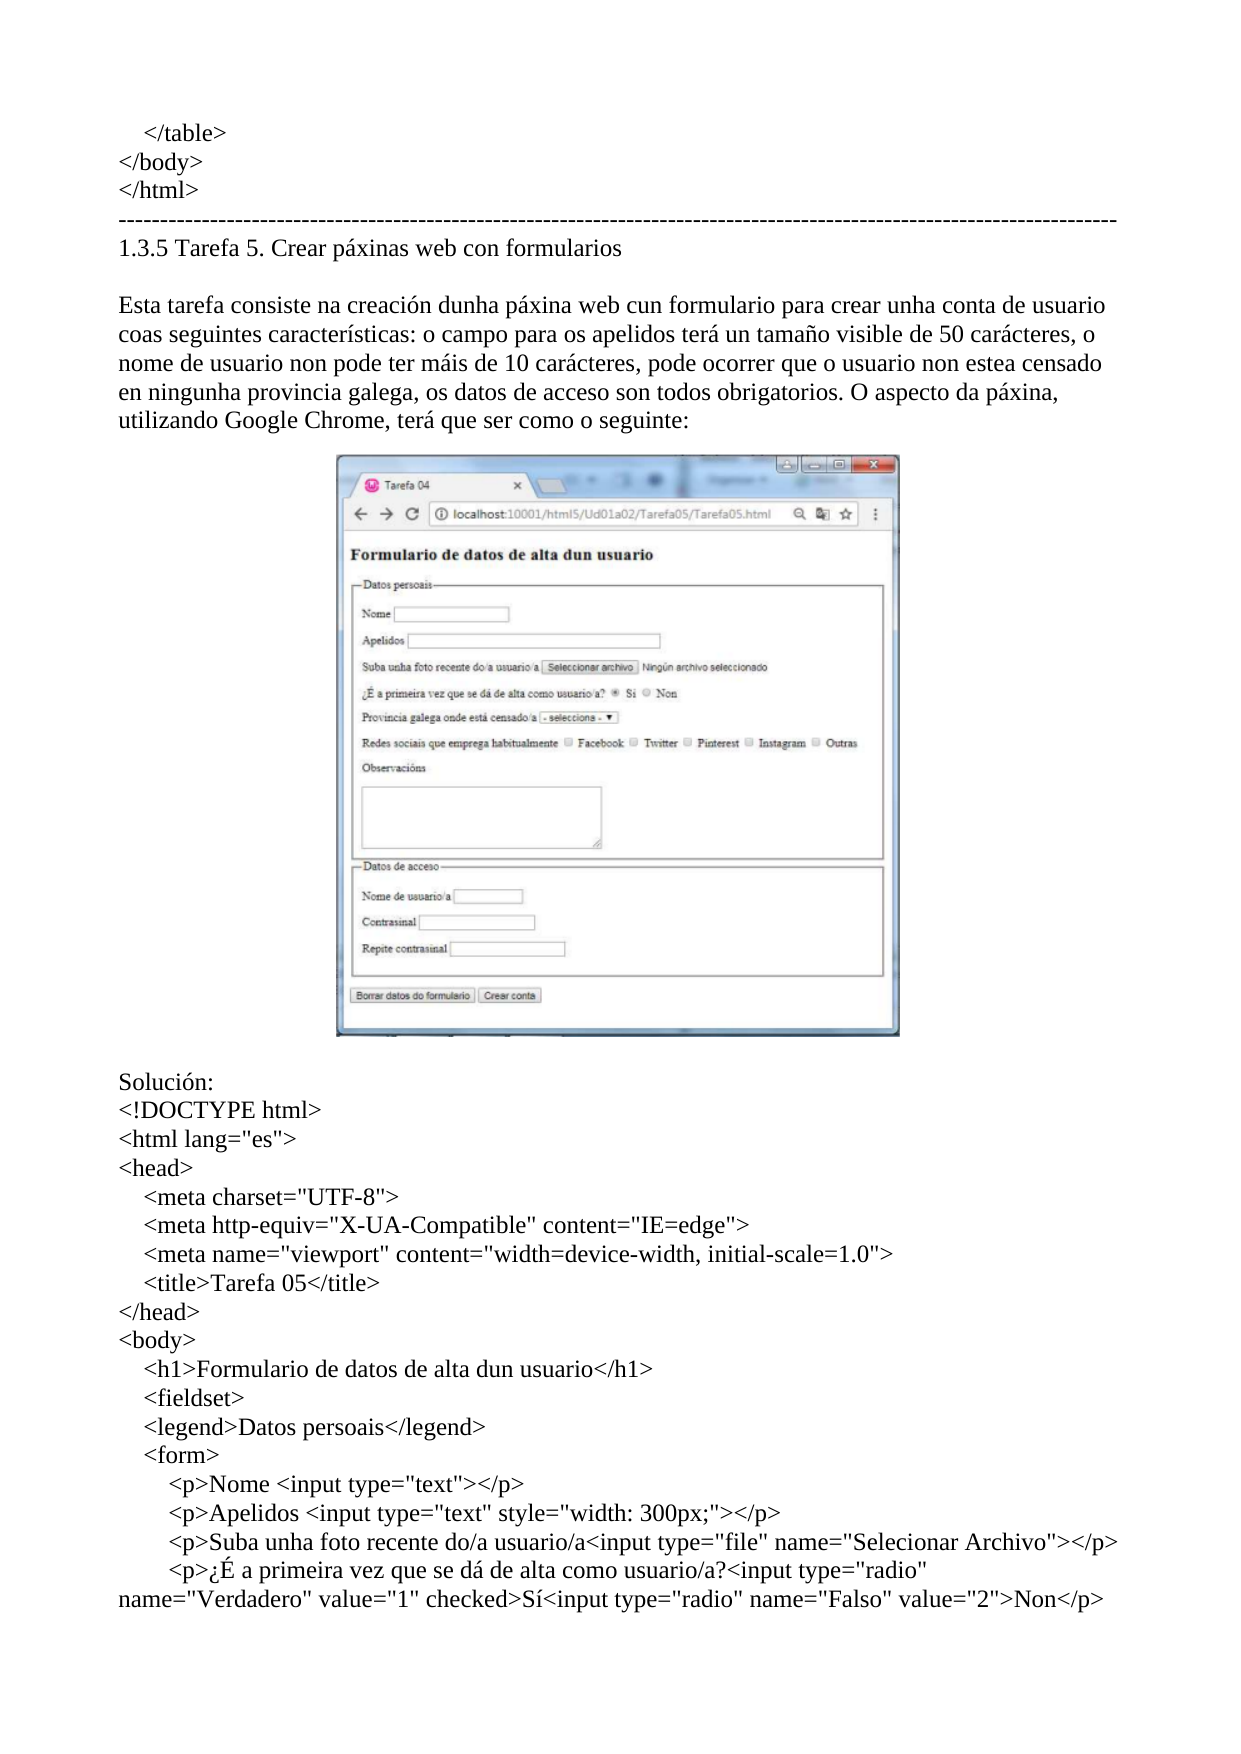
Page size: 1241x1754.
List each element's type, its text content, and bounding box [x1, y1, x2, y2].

text ------------------------------------------------------------------------------------------------------------------------ [118, 204, 1122, 233]
text </head> [118, 1297, 1122, 1326]
text Solución: [118, 1067, 1122, 1096]
text <body> [118, 1326, 1122, 1354]
text <html lang="es"> [118, 1124, 1122, 1153]
text <legend>Datos persoais</legend> [118, 1412, 1122, 1441]
text <head> [118, 1153, 1122, 1182]
text <!DOCTYPE html> [118, 1096, 1122, 1124]
text Esta tarefa consiste na creación dunha páxina web cun formulario para crear unha conta de usuario coas seguintes características: o campo para os apelidos terá un tamaño visible de 50 carácteres, o nome de usuario non pode ter máis de 10 carácteres, pode ocorrer que o usuario non estea censado en ningunha provincia galega, os datos de acceso son todos obrigatorios. O aspecto da páxina, utilizando Google Chrome, terá que ser como o seguinte: [118, 291, 1122, 434]
text </html> [118, 176, 1122, 204]
text <fieldset> [118, 1383, 1122, 1412]
text </table> [118, 118, 1122, 147]
text <h1>Formulario de datos de alta dun usuario</h1> [118, 1354, 1122, 1383]
text <p>Nome <input type="text"></p> [118, 1469, 1122, 1498]
text <meta http-equiv="X-UA-Compatible" content="IE=edge"> [118, 1211, 1122, 1239]
text <title>Tarefa 05</title> [118, 1268, 1122, 1297]
text <p>Apelidos <input type="text" style="width: 300px;"></p> [118, 1498, 1122, 1527]
text <meta name="viewport" content="width=device-width, initial-scale=1.0"> [118, 1239, 1122, 1268]
text <p>¿É a primeira vez que se dá de alta como usuario/a?<input type="radio" name="Verdadero" value="1" checked>Sí<input type="radio" name="Falso" value="2">Non</p> [118, 1556, 1122, 1613]
text </body> [118, 147, 1122, 176]
text <p>Suba unha foto recente do/a usuario/a<input type="file" name="Selecionar Archivo"></p> [118, 1527, 1122, 1556]
text 1.3.5 Tarefa 5. Crear páxinas web con formularios [118, 233, 1122, 262]
text <form> [118, 1441, 1122, 1469]
text <meta charset="UTF-8"> [118, 1182, 1122, 1211]
picture [335, 451, 905, 1037]
